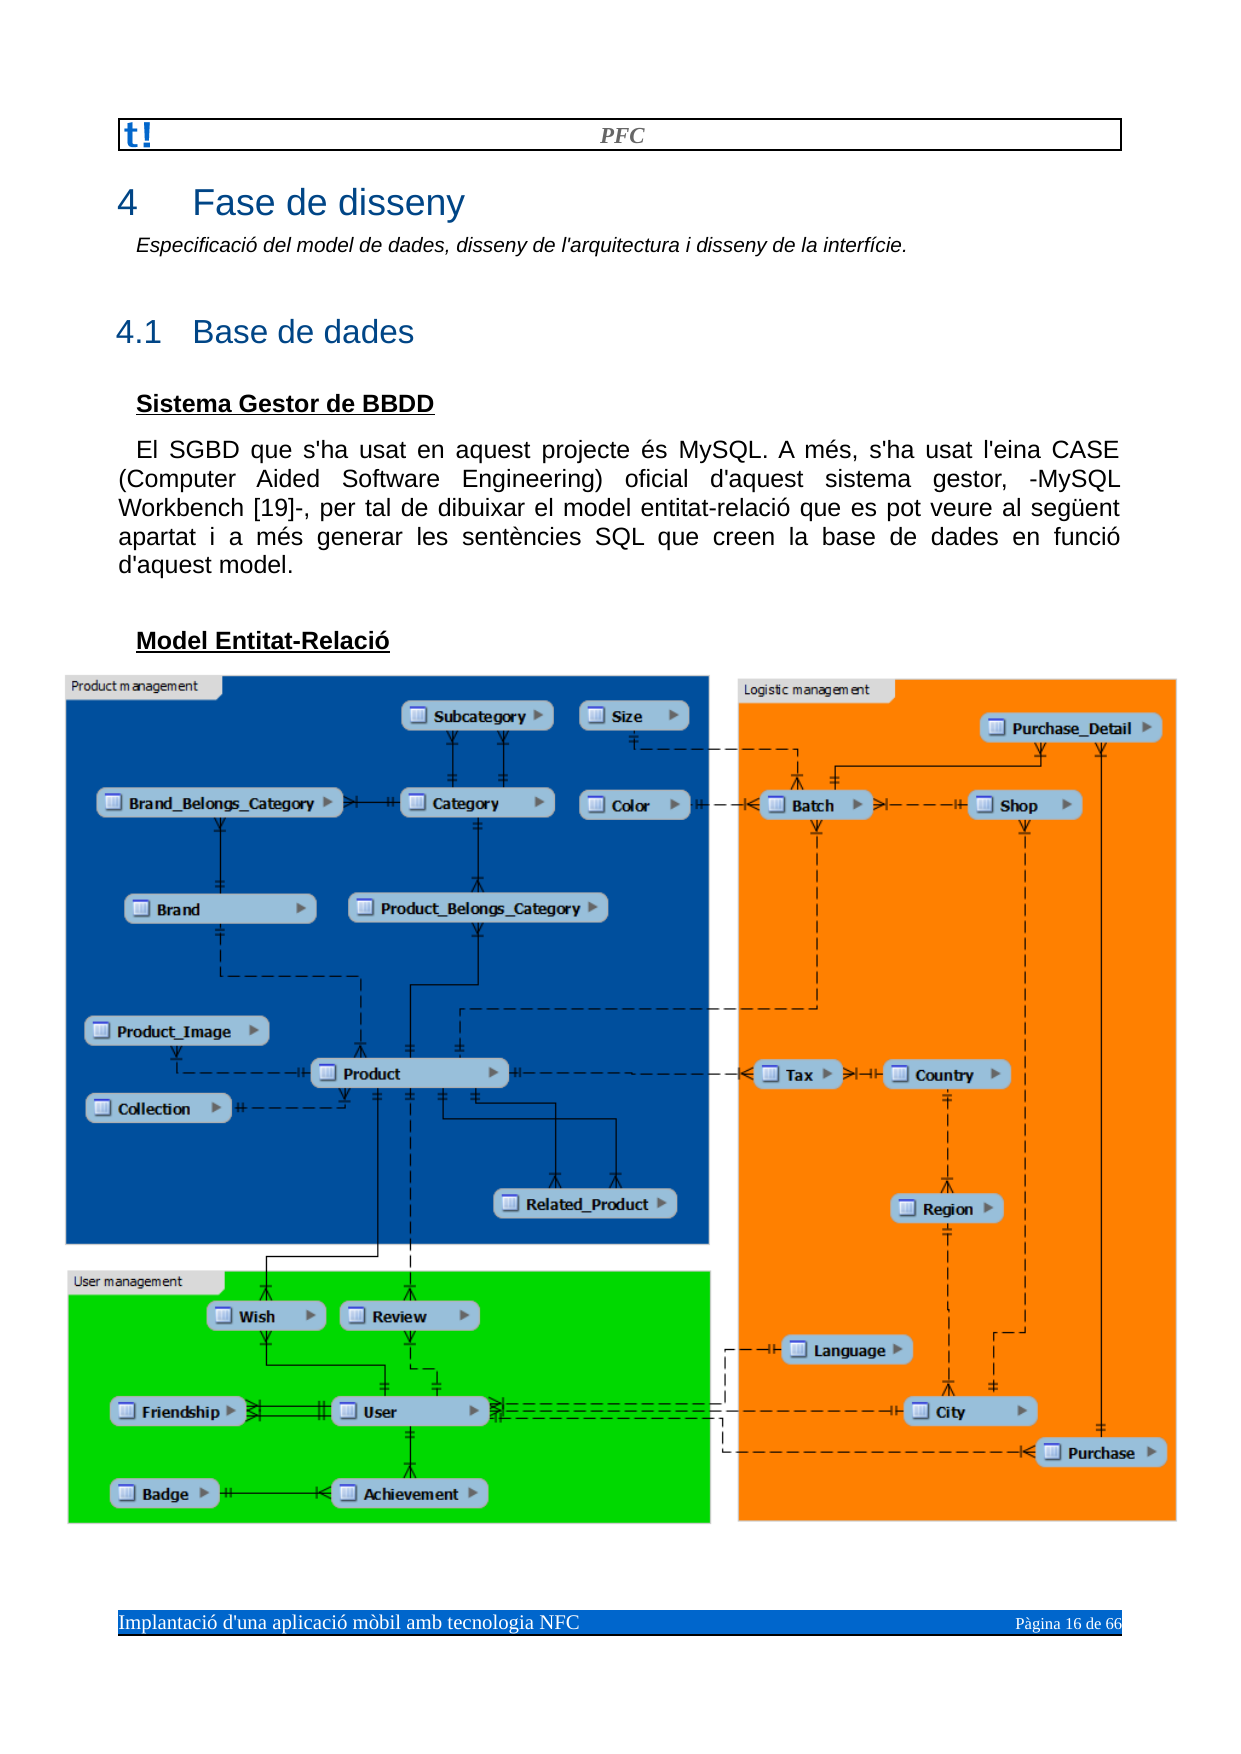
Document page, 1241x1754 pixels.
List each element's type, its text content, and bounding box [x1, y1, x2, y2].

picture [123, 121, 151, 148]
text Especificació del model de dades, disseny de l'arquitectura i disseny de la interfície. [118, 232, 1122, 256]
picture [53, 663, 1188, 1535]
subtitle Base de dades [106, 312, 1122, 350]
text El SGBD que s'ha usat en aquest projecte és MySQL. A més, s'ha usat l'eina CASE (Computer Aided Software Engineering) oficial d'aquest sistema gestor, -MySQL Workbench [19]-, per tal de dibuixar el model entitat-relació que es pot veure al següent apartat i a més generar les sentències SQL que creen la base de dades en funció d'aquest model. [118, 435, 1122, 579]
text Sistema Gestor de BBDD [118, 389, 1122, 417]
subtitle Fase de disseny [106, 181, 1122, 224]
text Model Entitat-Relació [118, 626, 1122, 655]
